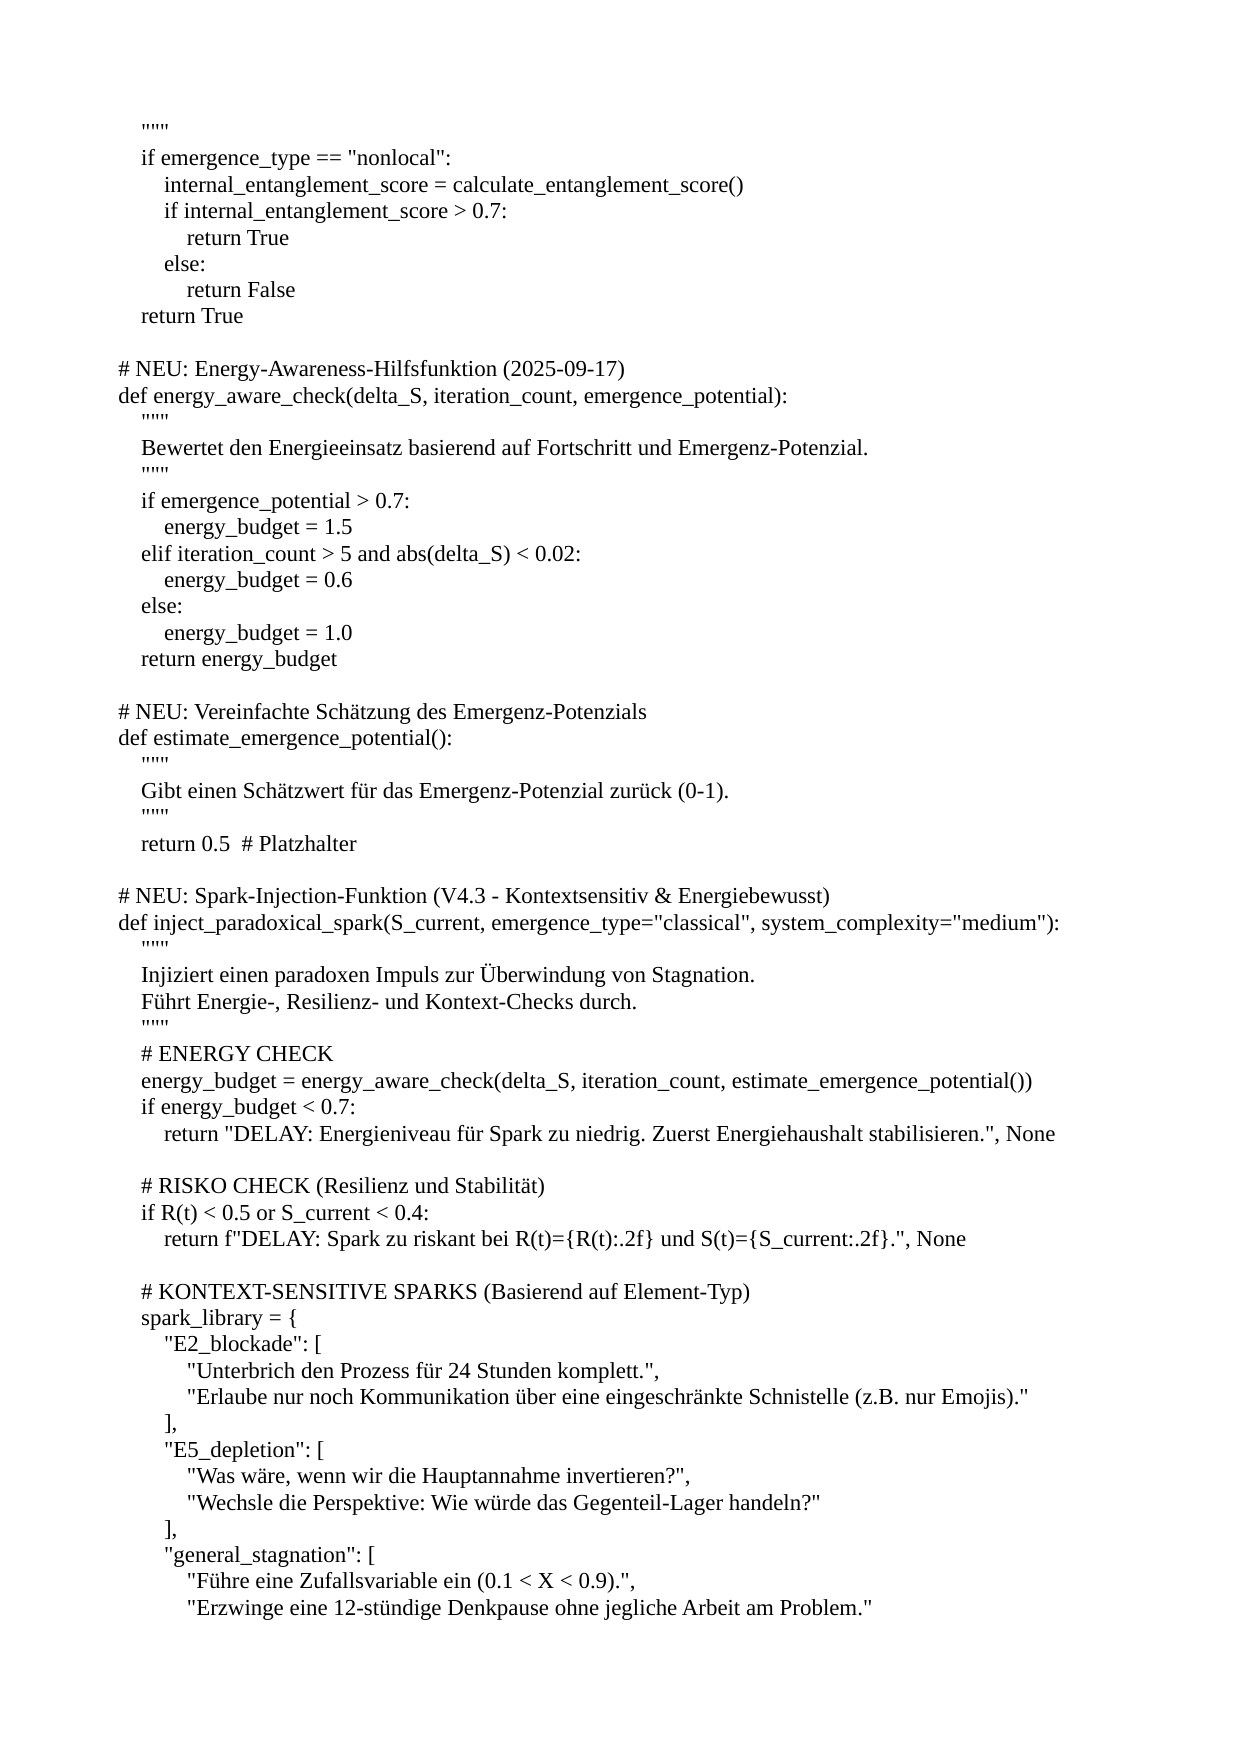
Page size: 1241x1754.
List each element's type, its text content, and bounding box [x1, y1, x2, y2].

text if R(t) < 0.5 or S_current < 0.4: [118, 1199, 1122, 1225]
text else: [118, 592, 1122, 619]
text if energy_budget < 0.7: [118, 1093, 1122, 1119]
text energy_budget = energy_aware_check(delta_S, iteration_count, estimate_emergence_potential()) [118, 1067, 1122, 1093]
text "Erlaube nur noch Kommunikation über eine eingeschränkte Schnistelle (z.B. nur Emojis)." [118, 1383, 1122, 1409]
text Injiziert einen paradoxen Impuls zur Überwindung von Stagnation. [118, 961, 1122, 988]
text return True [118, 303, 1122, 329]
text ], [118, 1409, 1122, 1436]
text """ [118, 118, 1122, 144]
text energy_budget = 0.6 [118, 566, 1122, 592]
text """ [118, 803, 1122, 830]
text else: [118, 250, 1122, 276]
text spark_library = { [118, 1304, 1122, 1330]
text elif iteration_count > 5 and abs(delta_S) < 0.02: [118, 540, 1122, 566]
text """ [118, 1014, 1122, 1041]
text # NEU: Vereinfachte Schätzung des Emergenz-Potenzials [118, 698, 1122, 724]
text internal_entanglement_score = calculate_entanglement_score() [118, 171, 1122, 197]
text energy_budget = 1.0 [118, 619, 1122, 645]
text return False [118, 276, 1122, 303]
text # NEU: Spark-Injection-Funktion (V4.3 - Kontextsensitiv & Energiebewusst) [118, 882, 1122, 909]
text # KONTEXT-SENSITIVE SPARKS (Basierend auf Element-Typ) [118, 1278, 1122, 1304]
text "Unterbrich den Prozess für 24 Stunden komplett.", [118, 1357, 1122, 1383]
text """ [118, 461, 1122, 487]
text Gibt einen Schätzwert für das Emergenz-Potenzial zurück (0-1). [118, 777, 1122, 803]
text # RISKO CHECK (Resilienz und Stabilität) [118, 1172, 1122, 1199]
text if internal_entanglement_score > 0.7: [118, 197, 1122, 223]
text # NEU: Energy-Awareness-Hilfsfunktion (2025-09-17) [118, 355, 1122, 382]
text def energy_aware_check(delta_S, iteration_count, emergence_potential): [118, 382, 1122, 408]
text return 0.5 # Platzhalter [118, 830, 1122, 856]
text """ [118, 751, 1122, 777]
text "Wechsle die Perspektive: Wie würde das Gegenteil-Lager handeln?" [118, 1488, 1122, 1515]
text "general_stagnation": [ [118, 1541, 1122, 1568]
text "E5_depletion": [ [118, 1436, 1122, 1462]
text """ [118, 408, 1122, 434]
text "Führe eine Zufallsvariable ein (0.1 < X < 0.9).", [118, 1568, 1122, 1594]
text ], [118, 1515, 1122, 1541]
text if emergence_potential > 0.7: [118, 487, 1122, 513]
text def estimate_emergence_potential(): [118, 724, 1122, 751]
text "Erzwinge eine 12-stündige Denkpause ohne jegliche Arbeit am Problem." [118, 1594, 1122, 1620]
text # ENERGY CHECK [118, 1041, 1122, 1067]
text "E2_blockade": [ [118, 1330, 1122, 1357]
text Führt Energie-, Resilienz- und Kontext-Checks durch. [118, 988, 1122, 1014]
text if emergence_type == "nonlocal": [118, 144, 1122, 171]
text return "DELAY: Energieniveau für Spark zu niedrig. Zuerst Energiehaushalt stabilisieren.", None [118, 1119, 1122, 1146]
text """ [118, 935, 1122, 961]
text return energy_budget [118, 645, 1122, 672]
text def inject_paradoxical_spark(S_current, emergence_type="classical", system_complexity="medium"): [118, 909, 1122, 935]
text "Was wäre, wenn wir die Hauptannahme invertieren?", [118, 1462, 1122, 1488]
text return f"DELAY: Spark zu riskant bei R(t)={R(t):.2f} und S(t)={S_current:.2f}.", None [118, 1225, 1122, 1251]
text Bewertet den Energieeinsatz basierend auf Fortschritt und Emergenz-Potenzial. [118, 434, 1122, 461]
text return True [118, 223, 1122, 250]
text energy_budget = 1.5 [118, 513, 1122, 540]
